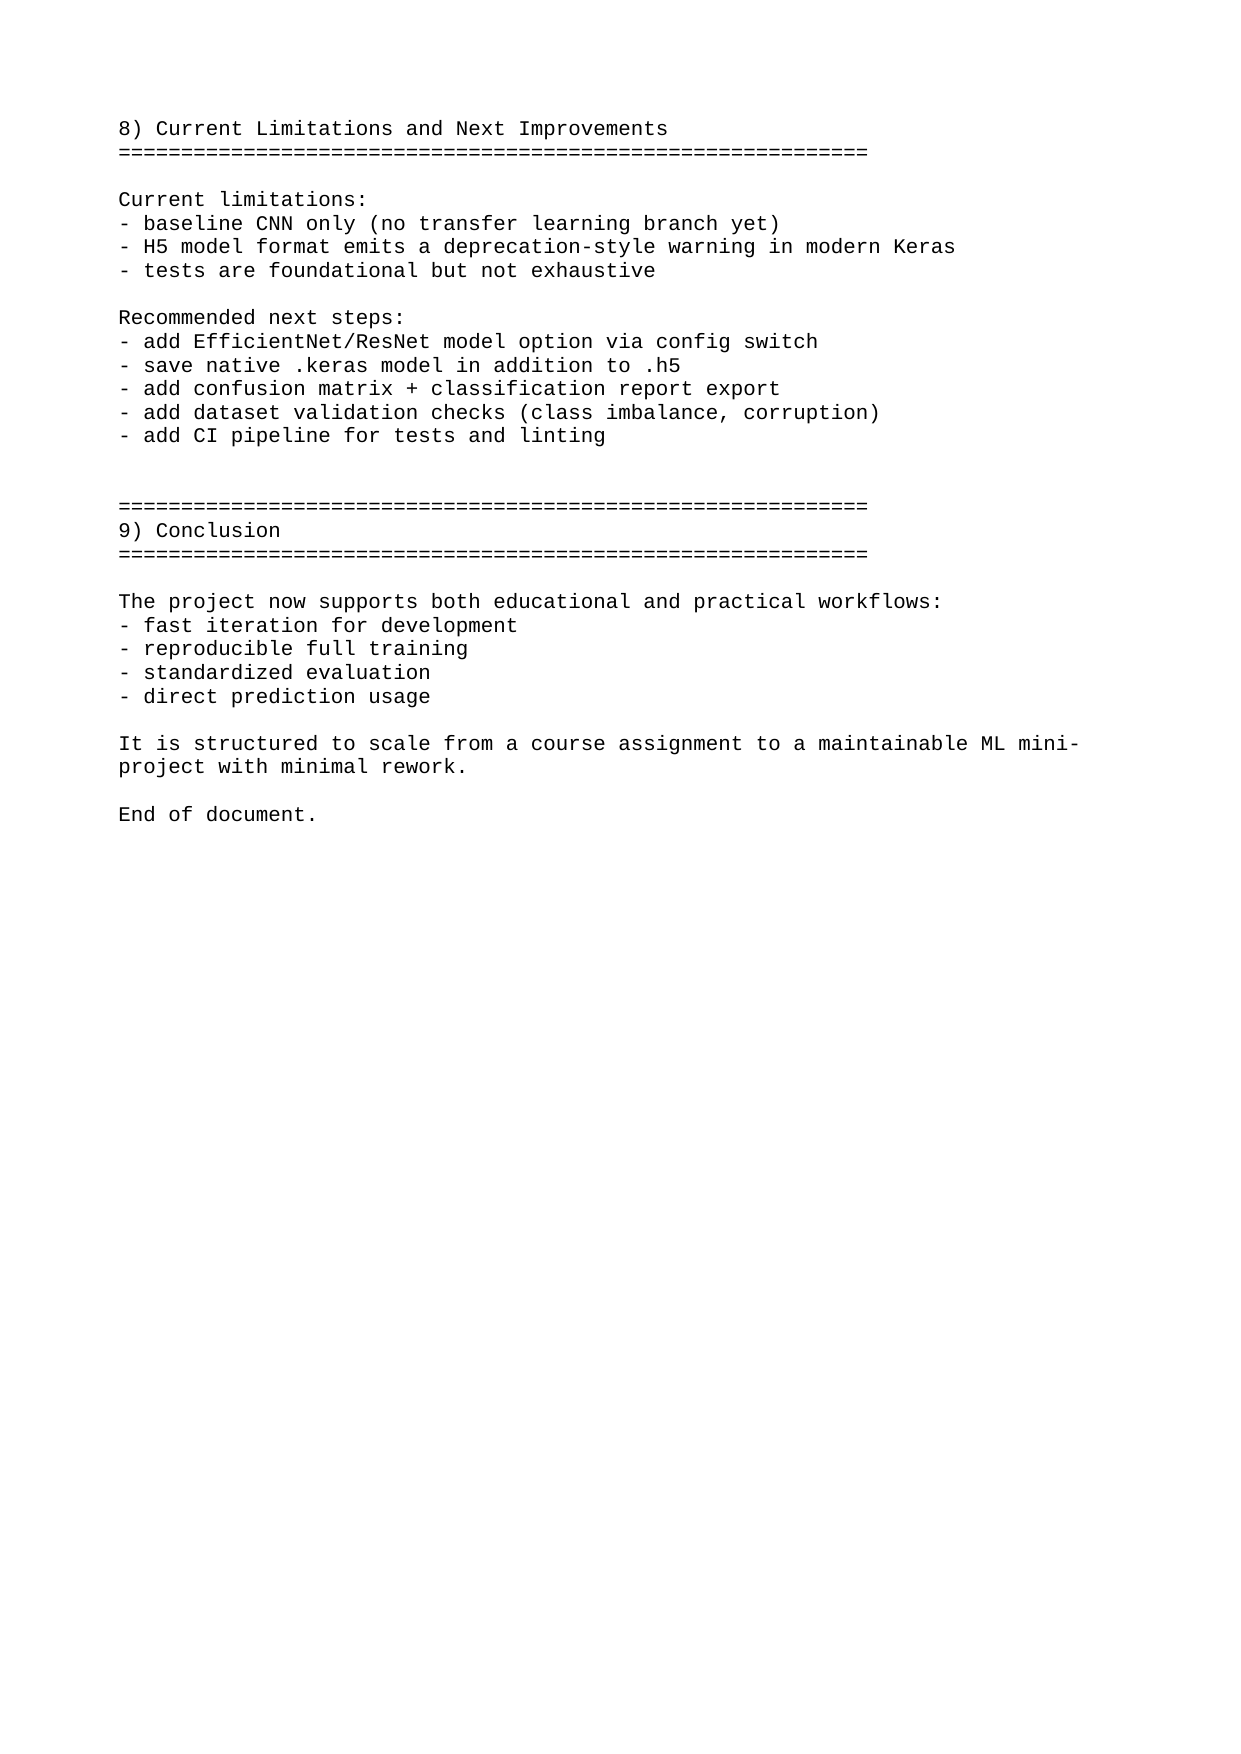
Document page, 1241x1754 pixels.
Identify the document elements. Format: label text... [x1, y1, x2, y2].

text - fast iteration for development [118, 615, 1122, 638]
text 8) Current Limitations and Next Improvements [118, 118, 1122, 142]
text Recommended next steps: [118, 307, 1122, 331]
text ============================================================ [118, 496, 1122, 520]
text End of document. [118, 804, 1122, 827]
text - direct prediction usage [118, 686, 1122, 709]
text - add EfficientNet/ResNet model option via config switch [118, 331, 1122, 354]
text - add CI pipeline for tests and linting [118, 426, 1122, 449]
text - H5 model format emits a deprecation-style warning in modern Keras [118, 236, 1122, 260]
text - standardized evaluation [118, 662, 1122, 686]
text - tests are foundational but not exhaustive [118, 260, 1122, 284]
text 9) Conclusion [118, 520, 1122, 544]
text The project now supports both educational and practical workflows: [118, 591, 1122, 615]
text - baseline CNN only (no transfer learning branch yet) [118, 213, 1122, 236]
text - add dataset validation checks (class imbalance, corruption) [118, 402, 1122, 426]
text Current limitations: [118, 189, 1122, 213]
text - save native .keras model in addition to .h5 [118, 354, 1122, 378]
text ============================================================ [118, 544, 1122, 567]
text It is structured to scale from a course assignment to a maintainable ML mini-project with minimal rework. [118, 733, 1122, 780]
text - add confusion matrix + classification report export [118, 378, 1122, 402]
text - reproducible full training [118, 638, 1122, 662]
text ============================================================ [118, 142, 1122, 165]
